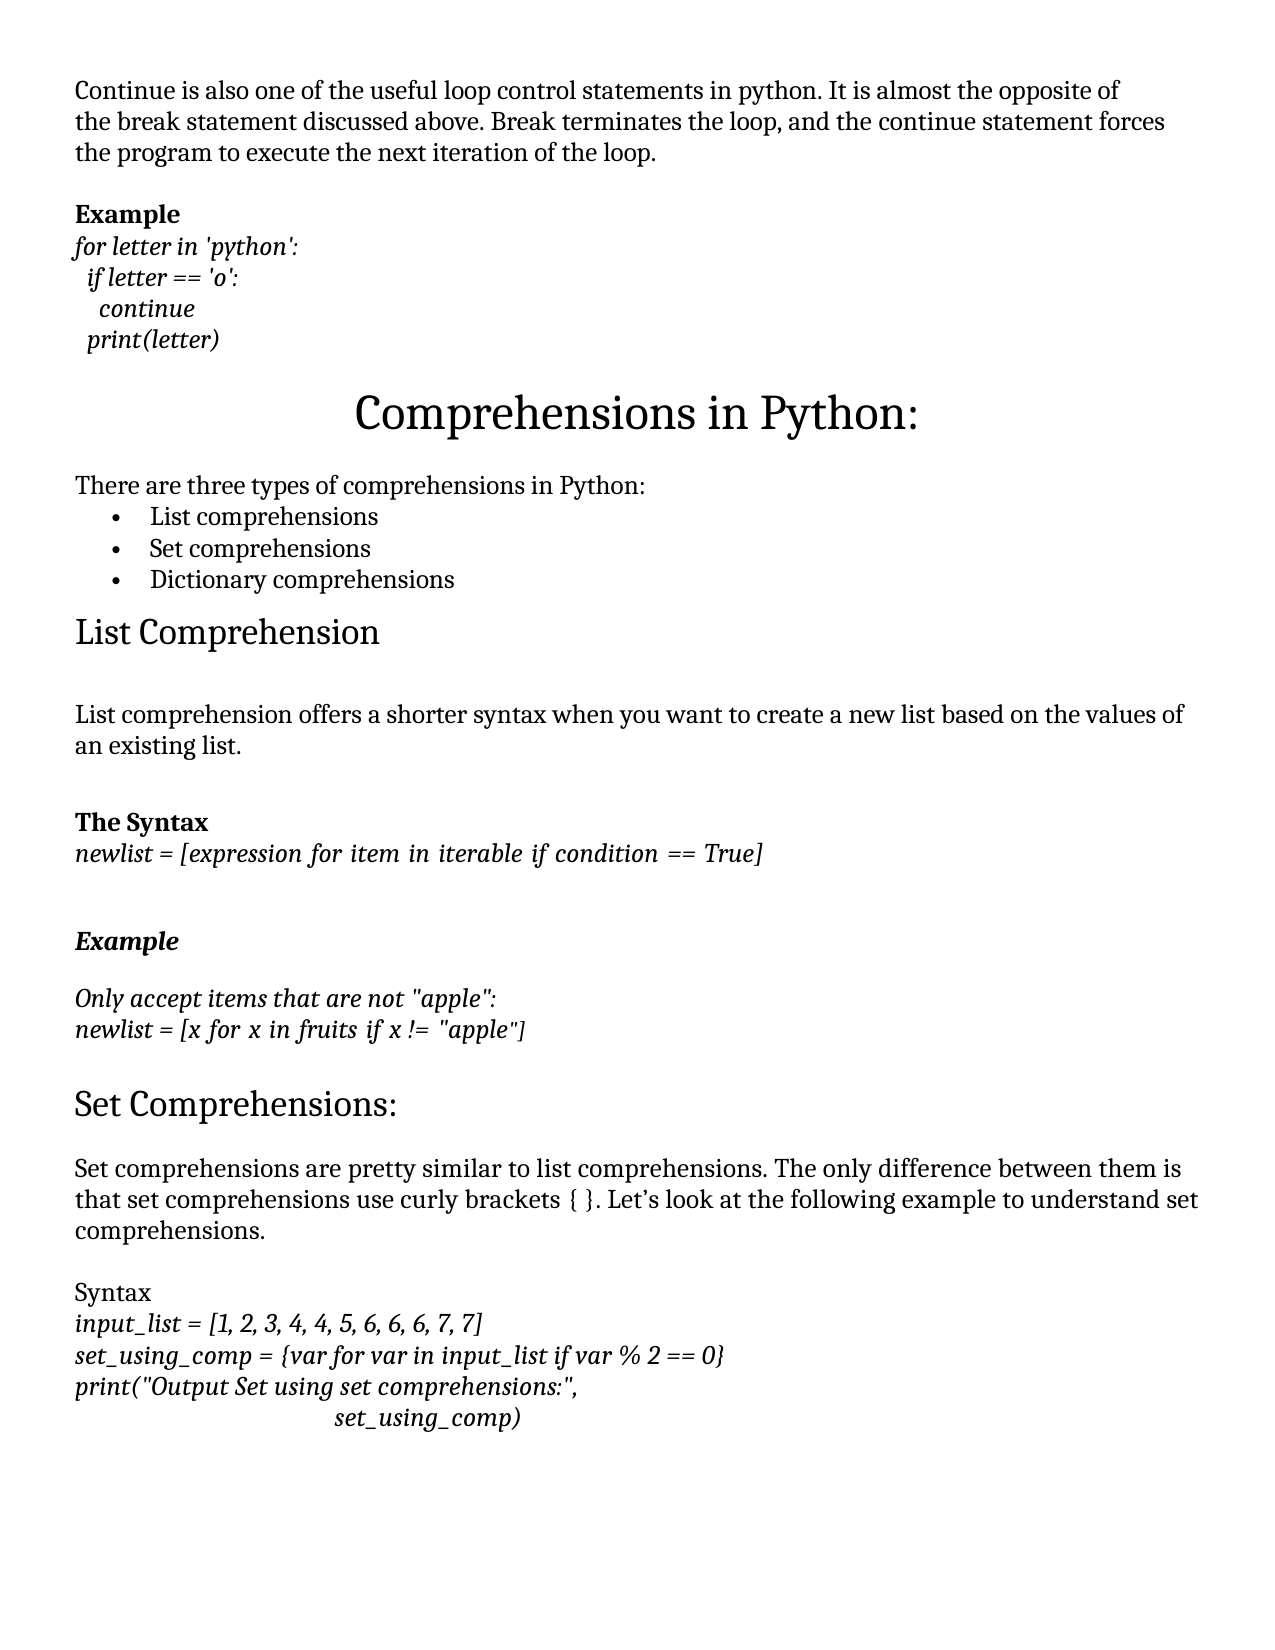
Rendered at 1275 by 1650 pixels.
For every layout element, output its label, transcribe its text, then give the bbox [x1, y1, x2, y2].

text newlist = [expression for item in iterable if condition == True] [75, 838, 1200, 869]
text set_using_comp) [75, 1402, 1200, 1433]
text print(letter) [75, 324, 1200, 355]
subtitle List Comprehension [75, 611, 1200, 654]
list Dictionary comprehensions [112, 564, 1200, 595]
text Example [75, 199, 1200, 231]
list Set comprehensions [112, 533, 1200, 564]
subtitle Example [75, 926, 1200, 957]
subtitle The Syntax [75, 807, 1200, 838]
text for letter in 'python': [75, 231, 1200, 262]
text continue [75, 293, 1200, 324]
text Continue is also one of the useful loop control statements in python. It is almost the opposite of the break statement discussed above. Break terminates the loop, and the continue statement forces the program to execute the next iteration of the loop. [75, 75, 1200, 168]
text print("Output Set using set comprehensions:", [75, 1371, 1200, 1402]
text newlist = [x for x in fruits if x != "apple"] [75, 1014, 1200, 1045]
list List comprehensions [112, 501, 1200, 533]
text List comprehension offers a shorter syntax when you want to create a new list based on the values of an existing list. [75, 699, 1200, 762]
subtitle Set Comprehensions: [75, 1082, 1200, 1126]
text Set comprehensions are pretty similar to list comprehensions. The only difference between them is that set comprehensions use curly brackets { }. Let’s look at the following example to understand set comprehensions. [75, 1153, 1200, 1246]
text Only accept items that are not "apple": [75, 983, 1200, 1014]
text Comprehensions in Python: [75, 384, 1200, 442]
text set_using_comp = {var for var in input_list if var % 2 == 0} [75, 1340, 1200, 1371]
text input_list = [1, 2, 3, 4, 4, 5, 6, 6, 6, 7, 7] [75, 1308, 1200, 1340]
text if letter == 'o': [75, 262, 1200, 293]
text Syntax [75, 1277, 1200, 1308]
text There are three types of comprehensions in Python: [75, 470, 1200, 501]
